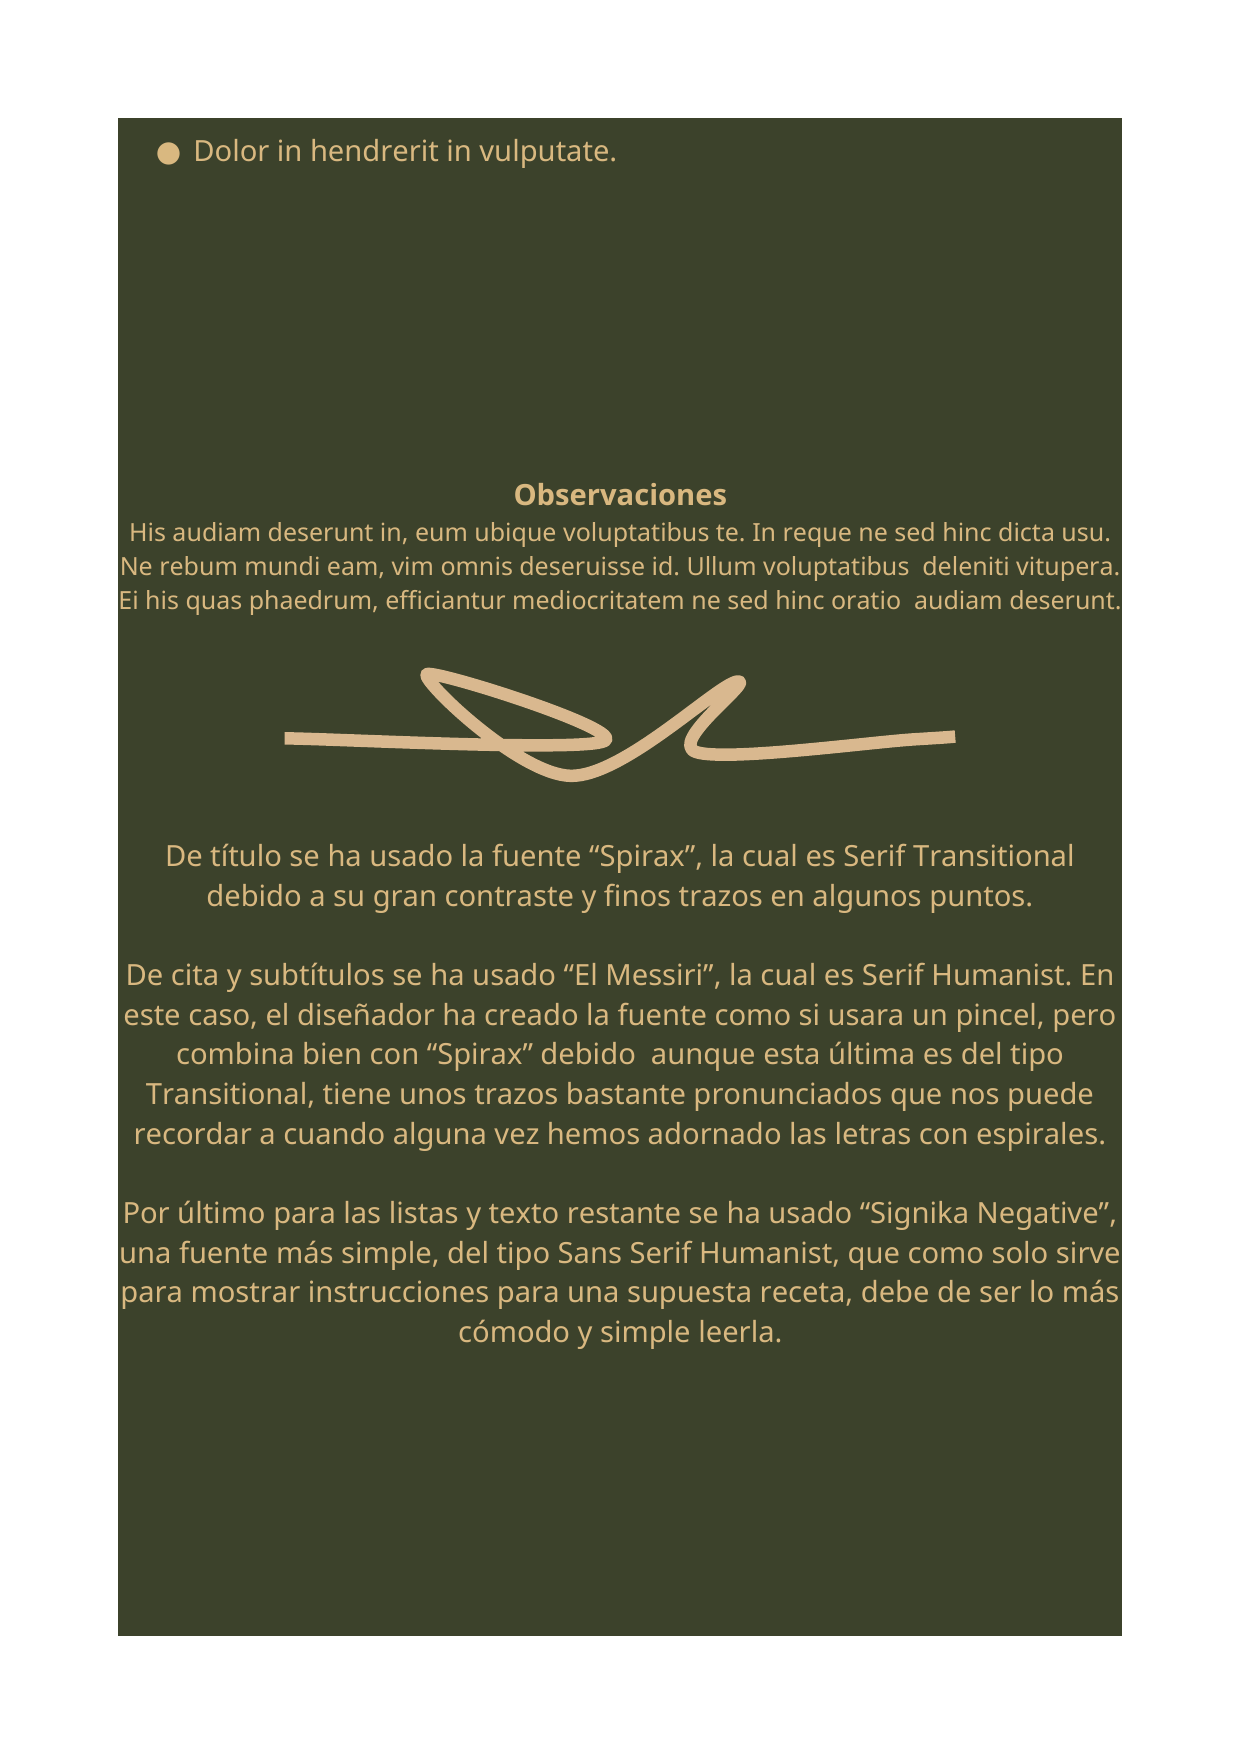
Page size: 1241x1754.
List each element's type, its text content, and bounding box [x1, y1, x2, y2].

list Dolor in hendrerit in vulputate. [156, 118, 1122, 178]
text Observaciones [118, 474, 1122, 514]
text Por último para las listas y texto restante se ha usado “Signika Negative”, una fuente más simple, del tipo Sans Serif Humanist, que como solo sirve para mostrar instrucciones para una supuesta receta, debe de ser lo más cómodo y simple leerla. [118, 1192, 1122, 1351]
text De título se ha usado la fuente “Spirax”, la cual es Serif Transitional debido a su gran contraste y finos trazos en algunos puntos. [118, 835, 1122, 914]
text De cita y subtítulos se ha usado “El Messiri”, la cual es Serif Humanist. En este caso, el diseñador ha creado la fuente como si usara un pincel, pero combina bien con “Spirax” debido aunque esta última es del tipo Transitional, tiene unos trazos bastante pronunciados que nos puede recordar a cuando alguna vez hemos adornado las letras con espirales. [118, 954, 1122, 1153]
text His audiam deserunt in, eum ubique voluptatibus te. In reque ne sed hinc dicta usu. [118, 514, 1122, 548]
text Ne rebum mundi eam, vim omnis deseruisse id. Ullum voluptatibus deleniti vitupera. [118, 548, 1122, 582]
text Ei his quas phaedrum, efficiantur mediocritatem ne sed hinc oratio audiam deserunt. [118, 582, 1122, 616]
